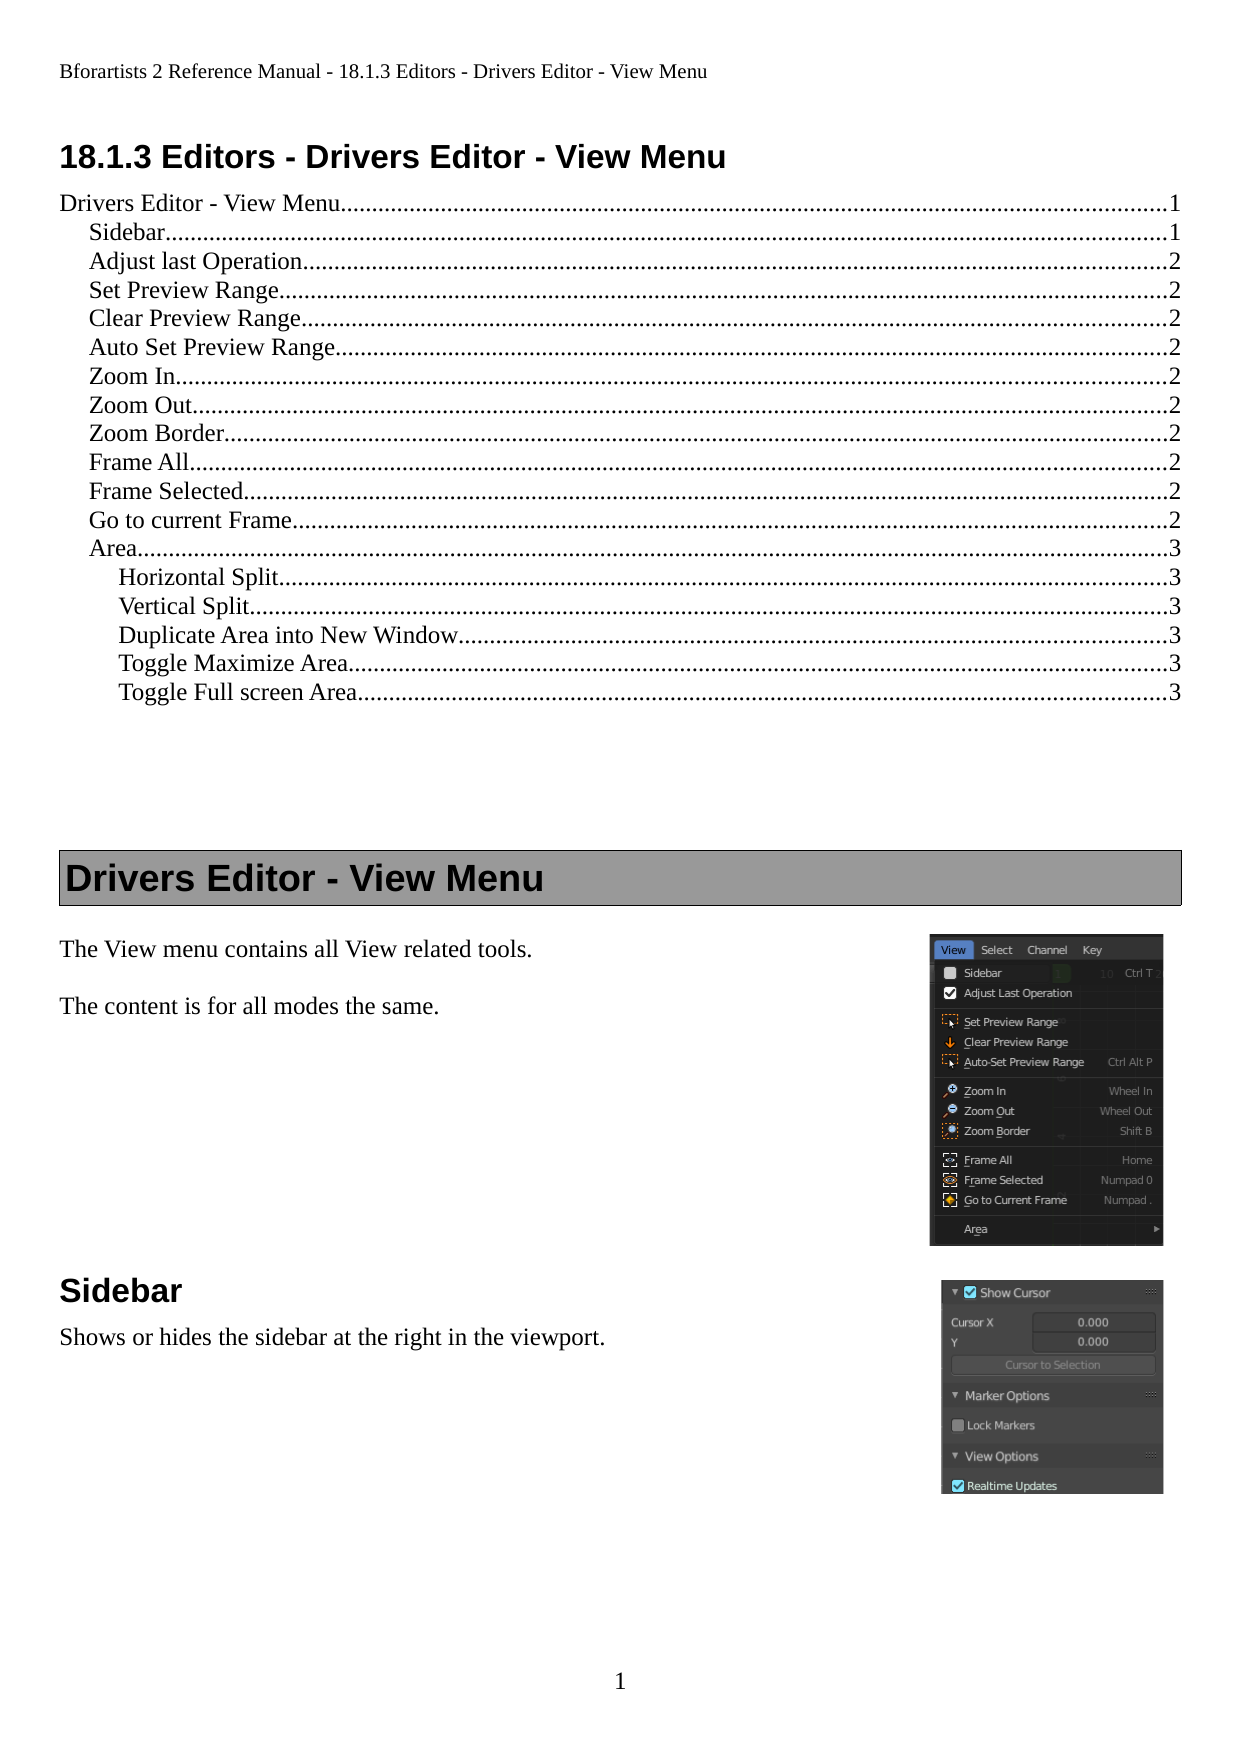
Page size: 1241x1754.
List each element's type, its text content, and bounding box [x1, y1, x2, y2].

text Horizontal Split 3 [118, 562, 1181, 591]
text Area 3 [88, 533, 1181, 562]
subtitle 18.1.3 Editors - Drivers Editor - View Menu [59, 138, 1181, 176]
text Duplicate Area into New Window 3 [118, 620, 1181, 648]
text Zoom Out 2 [88, 390, 1181, 418]
text Zoom In 2 [88, 361, 1181, 390]
text Zoom Border 2 [88, 418, 1181, 447]
text Frame Selected 2 [88, 476, 1181, 505]
text Toggle Full screen Area 3 [118, 677, 1181, 706]
text Toggle Maximize Area 3 [118, 648, 1181, 677]
text Set Preview Range 2 [88, 275, 1181, 303]
picture [941, 1280, 1164, 1494]
text Go to current Frame 2 [88, 505, 1181, 533]
text Clear Preview Range 2 [88, 303, 1181, 332]
text Auto Set Preview Range 2 [88, 332, 1181, 361]
table_header Drivers Editor - View Menu [60, 851, 1181, 905]
text Shows or hides the sidebar at the right in the viewport. [59, 1322, 941, 1351]
text Adjust last Operation 2 [88, 246, 1181, 275]
text Sidebar 1 [88, 217, 1181, 246]
text Frame All 2 [88, 447, 1181, 476]
subtitle Sidebar [59, 1271, 1181, 1309]
text The content is for all modes the same. [59, 991, 929, 1020]
text Drivers Editor - View Menu 1 [59, 188, 1181, 217]
text The View menu contains all View related tools. [59, 934, 929, 963]
picture [929, 934, 1164, 1246]
text Vertical Split 3 [118, 591, 1181, 620]
